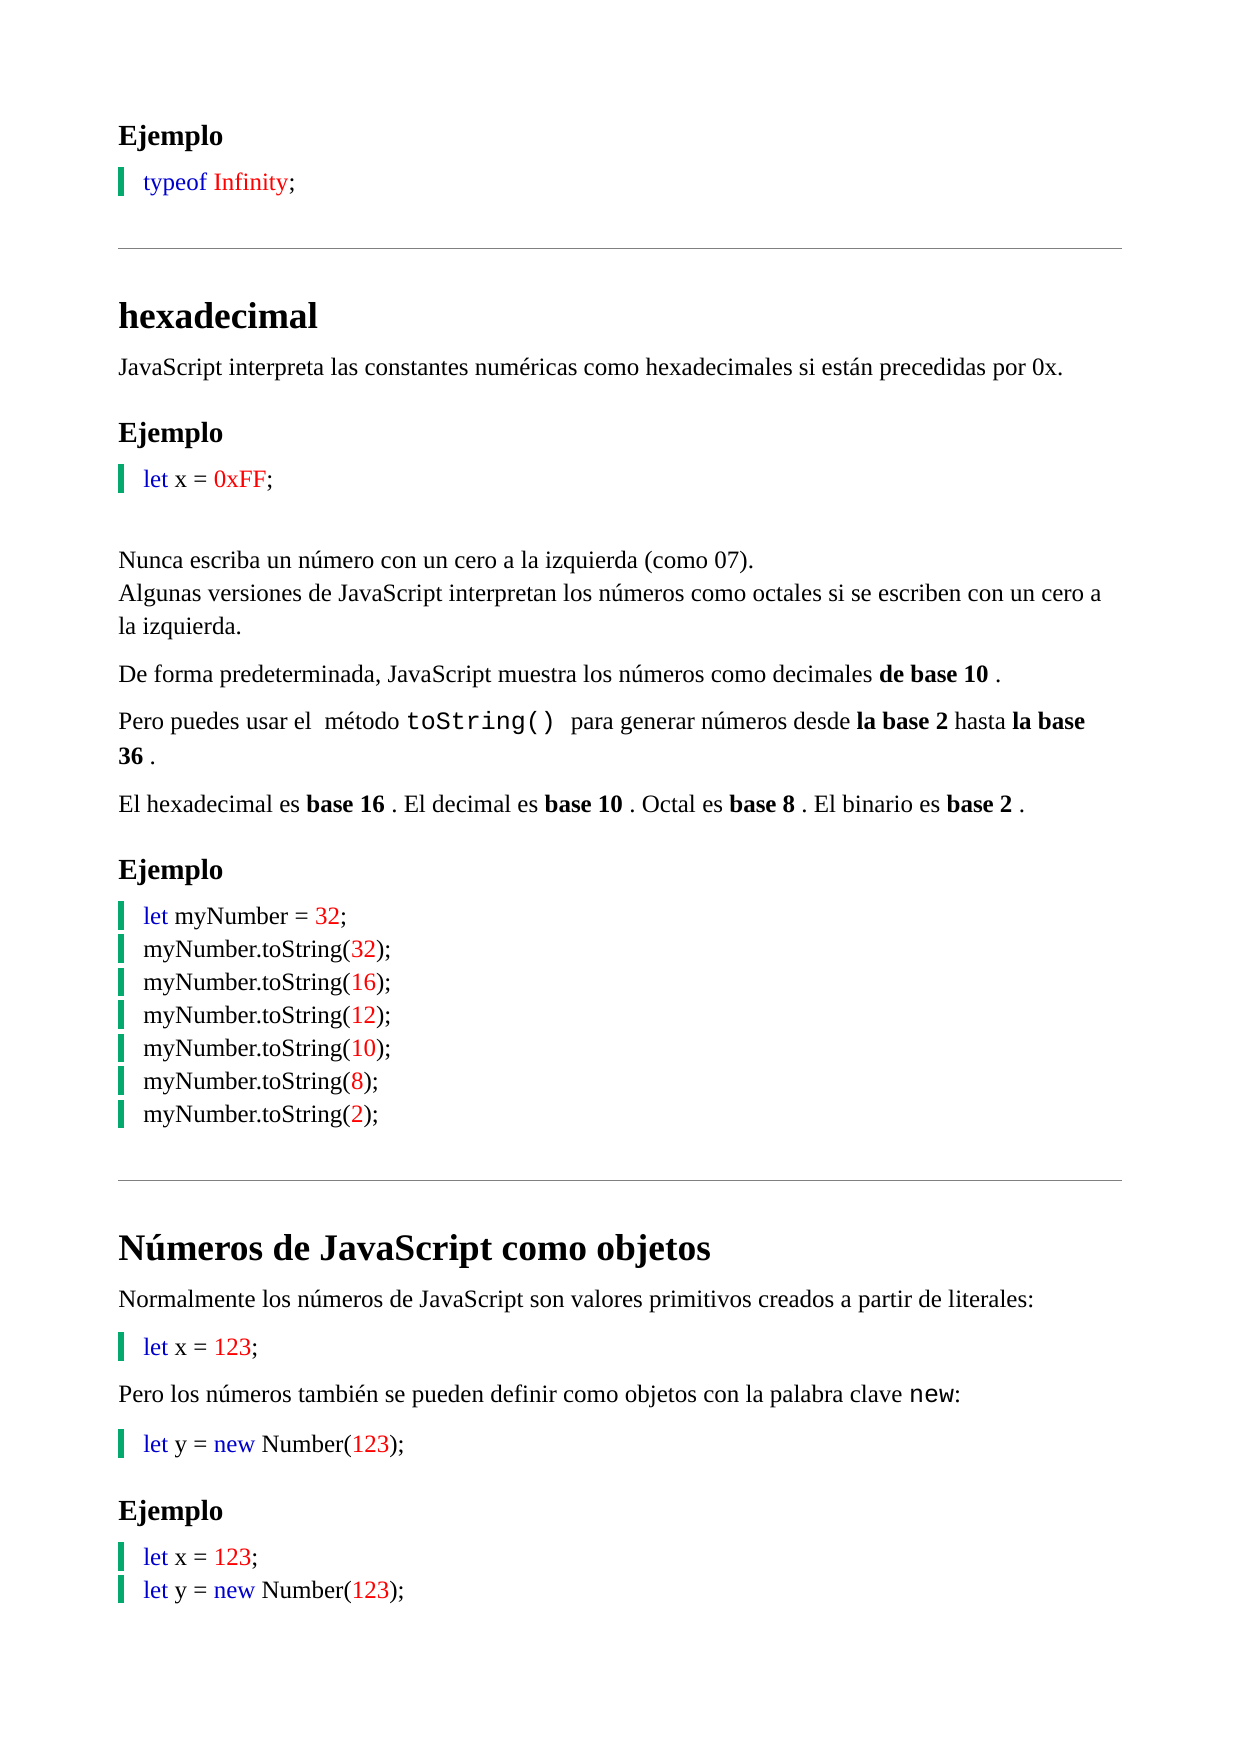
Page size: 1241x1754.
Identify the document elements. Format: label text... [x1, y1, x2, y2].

subtitle Ejemplo [118, 1493, 1122, 1526]
text let x = 123; let y = new Number(123); [118, 1542, 1122, 1603]
subtitle Ejemplo [118, 852, 1122, 886]
text Pero los números también se pueden definir como objetos con la palabra clave new: [118, 1379, 1122, 1410]
subtitle hexadecimal [118, 293, 1122, 336]
text JavaScript interpreta las constantes numéricas como hexadecimales si están precedidas por 0x. [118, 352, 1122, 381]
text typeof Infinity; [124, 167, 1122, 196]
text let x = 0xFF; [124, 464, 1122, 493]
subtitle Ejemplo [118, 118, 1122, 152]
text Pero puedes usar el método toString() para generar números desde la base 2 hasta la base 36 . [118, 706, 1122, 770]
text let x = 123; [124, 1332, 1122, 1361]
text let y = new Number(123); [124, 1429, 1122, 1458]
text De forma predeterminada, JavaScript muestra los números como decimales de base 10 . [118, 659, 1122, 687]
text Normalmente los números de JavaScript son valores primitivos creados a partir de literales: [118, 1284, 1122, 1313]
text Nunca escriba un número con un cero a la izquierda (como 07). Algunas versiones de JavaScript interpretan los números como octales si se escriben con un cero a la izquierda. [118, 545, 1122, 640]
subtitle Números de JavaScript como objetos [118, 1225, 1122, 1268]
text let myNumber = 32; myNumber.toString(32); myNumber.toString(16); myNumber.toString(12); myNumber.toString(10); myNumber.toString(8); myNumber.toString(2); [118, 901, 1122, 1128]
text El hexadecimal es base 16 . El decimal es base 10 . Octal es base 8 . El binario es base 2 . [118, 789, 1122, 818]
subtitle Ejemplo [118, 415, 1122, 449]
